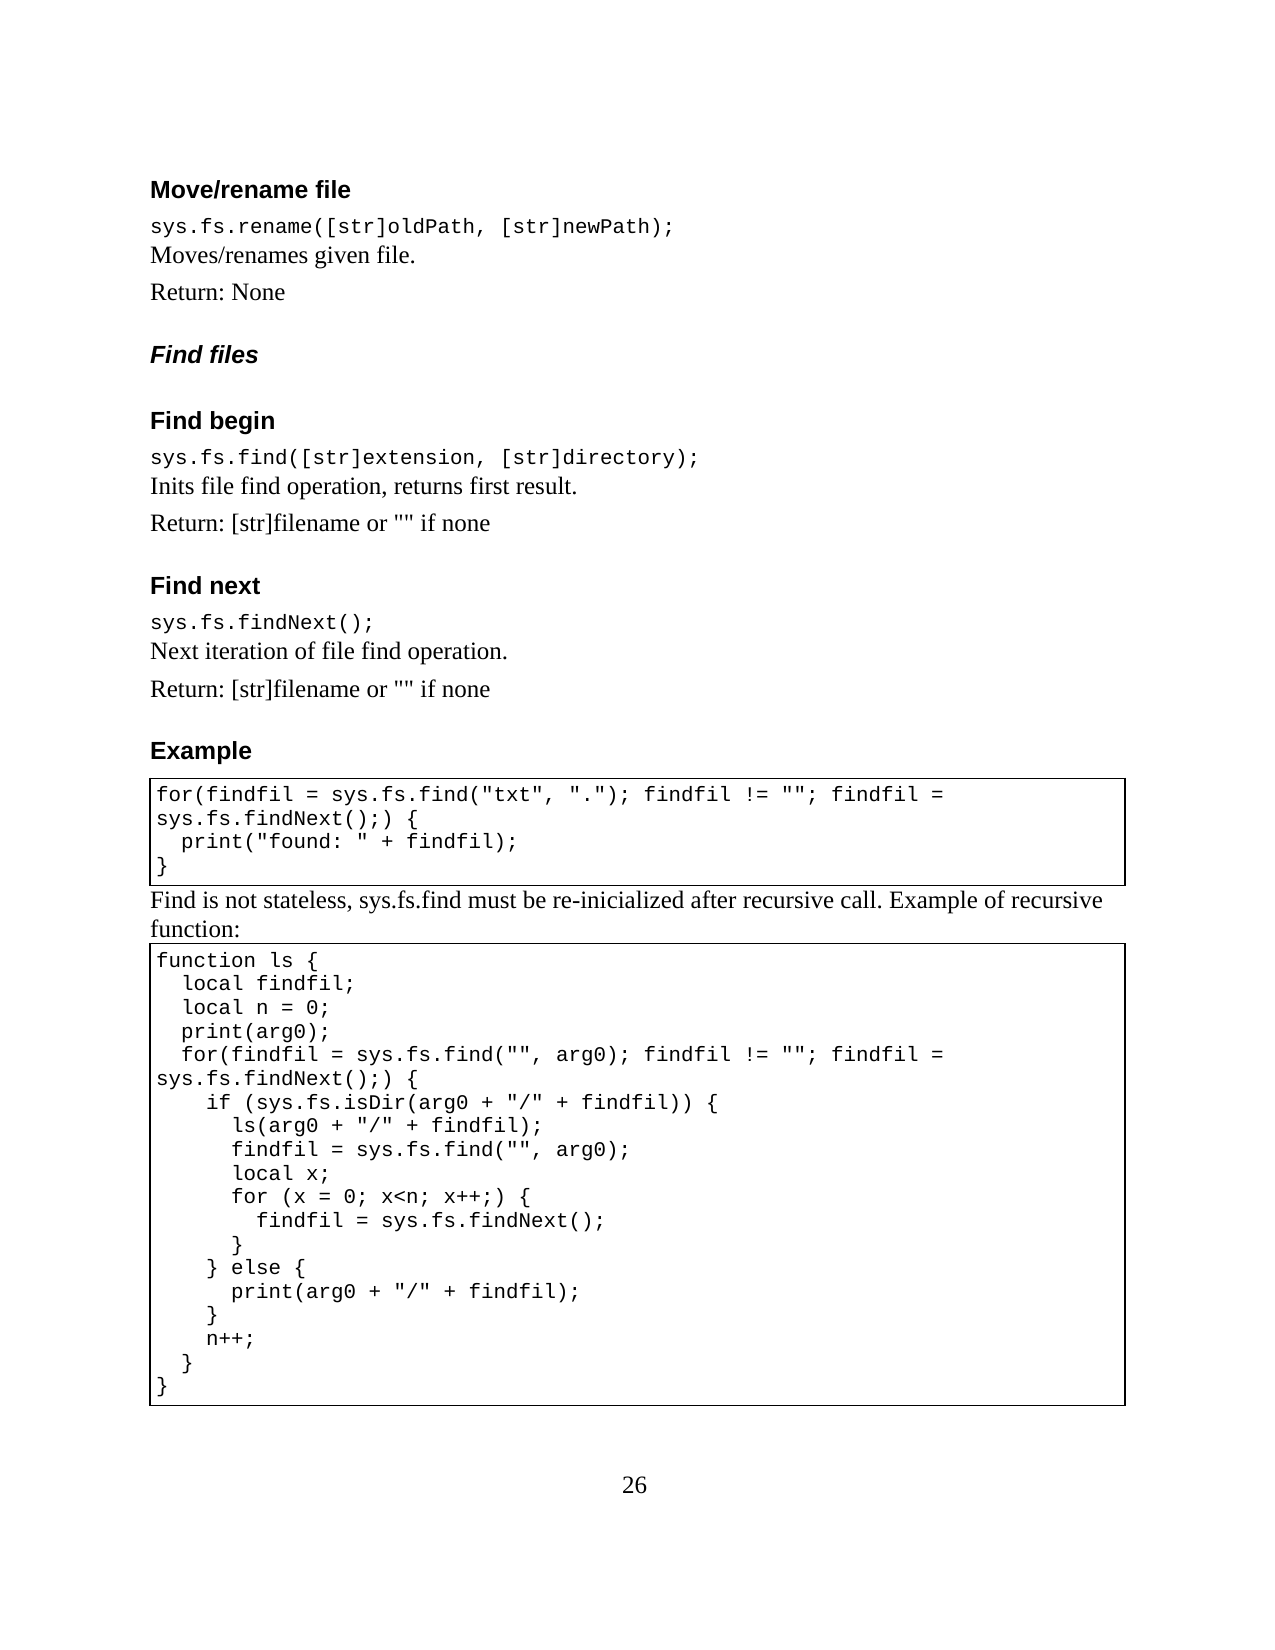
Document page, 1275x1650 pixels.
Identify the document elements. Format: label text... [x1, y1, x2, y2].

text Inits file find operation, returns first result. [150, 471, 1125, 499]
text Next iteration of file find operation. [150, 636, 1125, 665]
text Return: [str]filename or "" if none [150, 508, 1125, 537]
subtitle Example [150, 736, 1125, 765]
text Moves/renames given file. [150, 240, 1125, 268]
subtitle Find next [150, 571, 1125, 600]
text Find is not stateless, sys.fs.find must be re-inicialized after recursive call. Example of recursive function: [150, 886, 1125, 943]
subtitle Move/rename file [150, 175, 1125, 203]
text sys.fs.find([str]extension, [str]directory); [150, 447, 1125, 471]
text Return: [str]filename or "" if none [150, 674, 1125, 702]
table_header function ls { local findfil; local n = 0; print(arg0); for(findfil = sys.fs.find("", arg0); findfil != ""; findfil = sys.fs.findNext();) { if (sys.fs.isDir(arg0 + "/" + findfil)) { ls(arg0 + "/" + findfil); findfil = sys.fs.find("", arg0); local x; for (x = 0; x<n; x++;) { findfil = sys.fs.findNext(); } } else { print(arg0 + "/" + findfil); } n++; } } [151, 944, 1124, 1405]
table_header for(findfil = sys.fs.find("txt", "."); findfil != ""; findfil = sys.fs.findNext();) { print("found: " + findfil); } [151, 779, 1124, 884]
subtitle Find files [150, 340, 1125, 369]
text sys.fs.rename([str]oldPath, [str]newPath); [150, 216, 1125, 240]
subtitle Find begin [150, 406, 1125, 435]
text Return: None [150, 277, 1125, 306]
text sys.fs.findNext(); [150, 612, 1125, 636]
